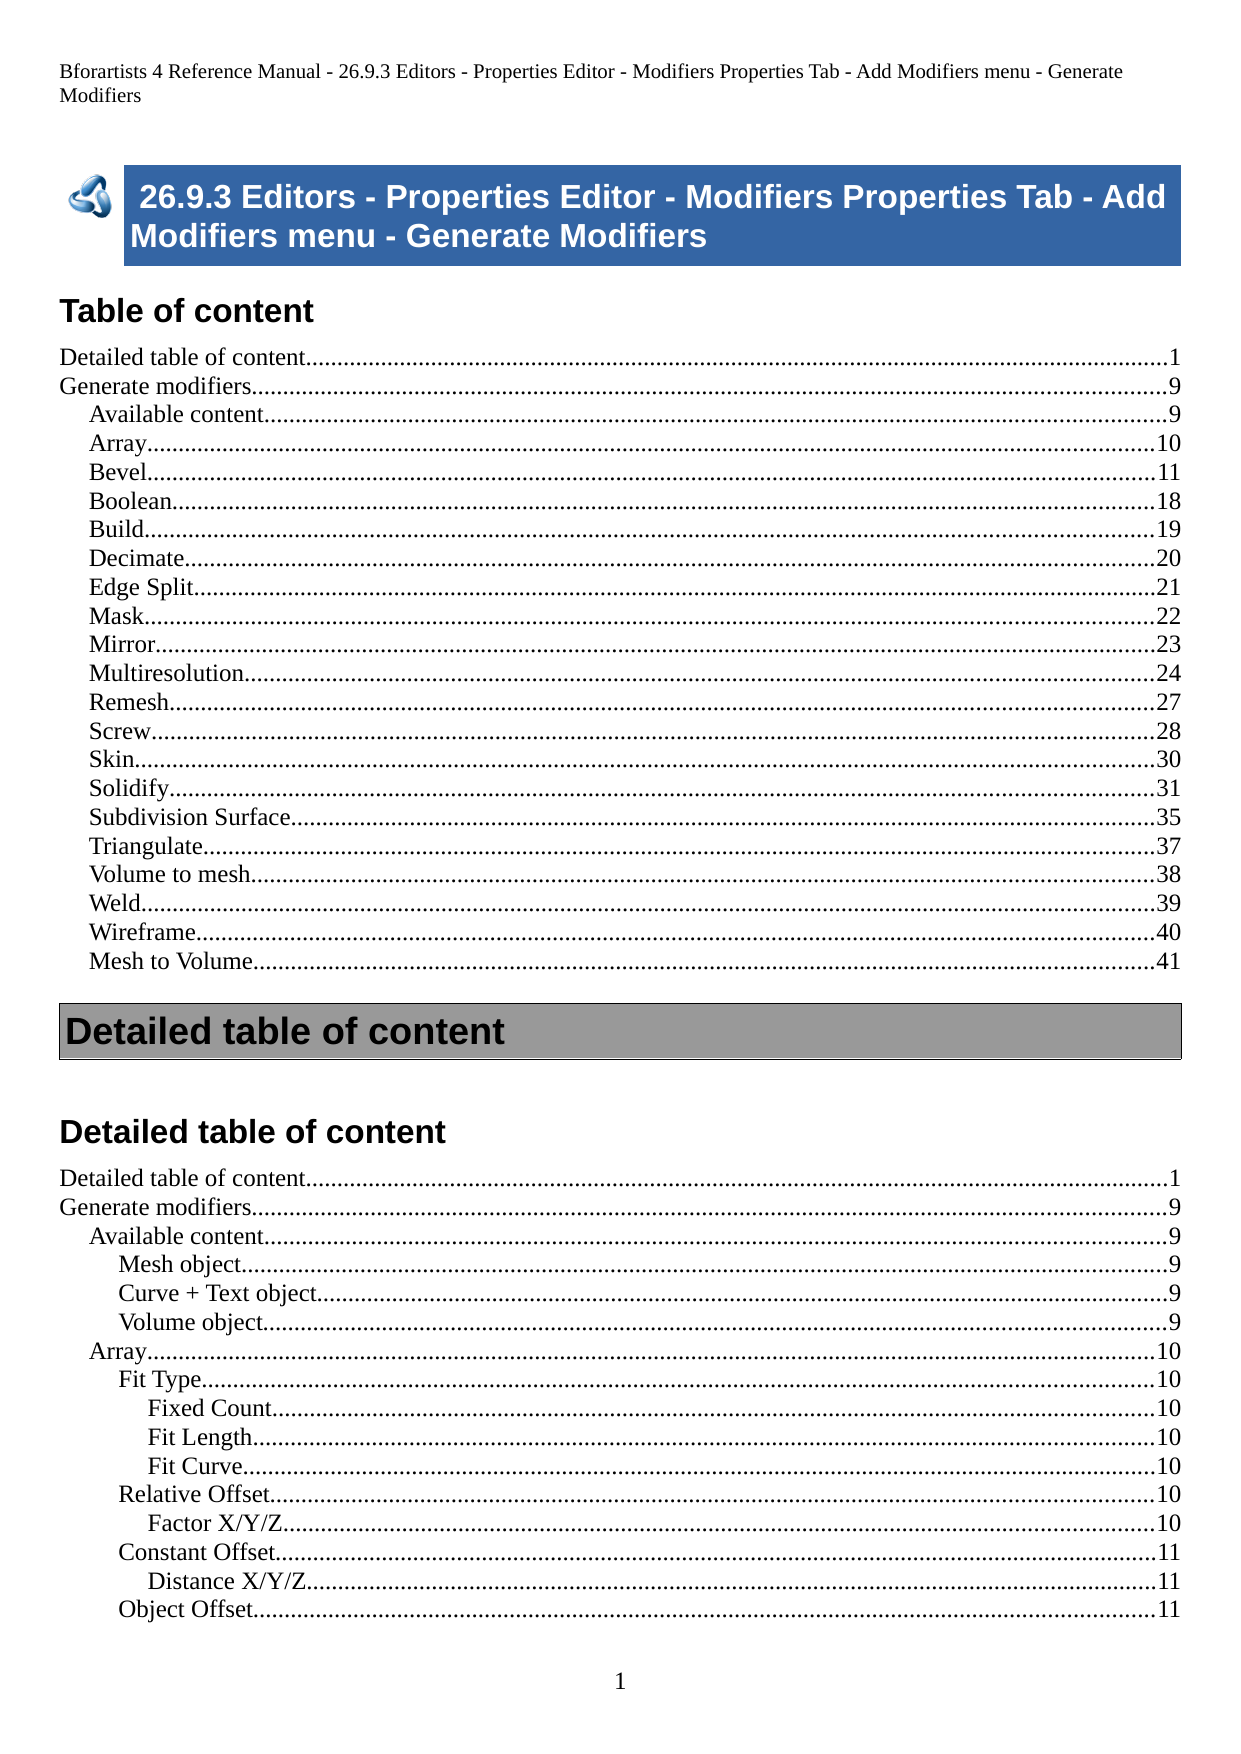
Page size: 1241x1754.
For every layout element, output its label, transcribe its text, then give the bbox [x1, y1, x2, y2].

text Wireframe 40 [88, 917, 1181, 946]
text Volume object 9 [118, 1307, 1181, 1336]
text Relative Offset 10 [118, 1479, 1181, 1508]
text Detailed table of content 1 [59, 1163, 1181, 1192]
text Remesh 27 [88, 687, 1181, 716]
text Array 10 [88, 1336, 1181, 1364]
text Bevel 11 [88, 457, 1181, 486]
picture [65, 171, 114, 221]
text Skin 30 [88, 744, 1181, 773]
text Generate modifiers 9 [59, 371, 1181, 399]
text Available content 9 [88, 399, 1181, 428]
text Constant Offset 11 [118, 1537, 1181, 1566]
text Boolean 18 [88, 486, 1181, 514]
text Volume to mesh 38 [88, 859, 1181, 888]
table_header Detailed table of content [60, 1004, 1181, 1058]
subtitle Table of content [59, 291, 1181, 329]
text Screw 28 [88, 716, 1181, 744]
text Detailed table of content 1 [59, 342, 1181, 371]
text Weld 39 [88, 888, 1181, 917]
text Distance X/Y/Z 11 [147, 1566, 1181, 1594]
text Multiresolution 24 [88, 658, 1181, 687]
text Curve + Text object 9 [118, 1278, 1181, 1307]
text Array 10 [88, 428, 1181, 457]
text Mesh object 9 [118, 1249, 1181, 1278]
text Mirror 23 [88, 629, 1181, 658]
text Mask 22 [88, 601, 1181, 629]
text Edge Split 21 [88, 572, 1181, 601]
text Object Offset 11 [118, 1594, 1181, 1623]
text Build 19 [88, 514, 1181, 543]
text Fit Type 10 [118, 1364, 1181, 1393]
text Generate modifiers 9 [59, 1192, 1181, 1221]
text Fit Curve 10 [147, 1451, 1181, 1479]
text Mesh to Volume 41 [88, 946, 1181, 974]
text Factor X/Y/Z 10 [147, 1508, 1181, 1537]
text Fit Length 10 [147, 1422, 1181, 1451]
text Decimate 20 [88, 543, 1181, 572]
text Solidify 31 [88, 773, 1181, 802]
table_header 26.9.3 Editors - Properties Editor - Modifiers Properties Tab - Add Modifiers menu - Generate Modifiers [124, 165, 1181, 266]
subtitle Detailed table of content [59, 1112, 1181, 1151]
table_header [59, 165, 124, 266]
text Fixed Count 10 [147, 1393, 1181, 1422]
text Available content 9 [88, 1221, 1181, 1249]
text Triangulate 37 [88, 831, 1181, 859]
text Subdivision Surface 35 [88, 802, 1181, 831]
